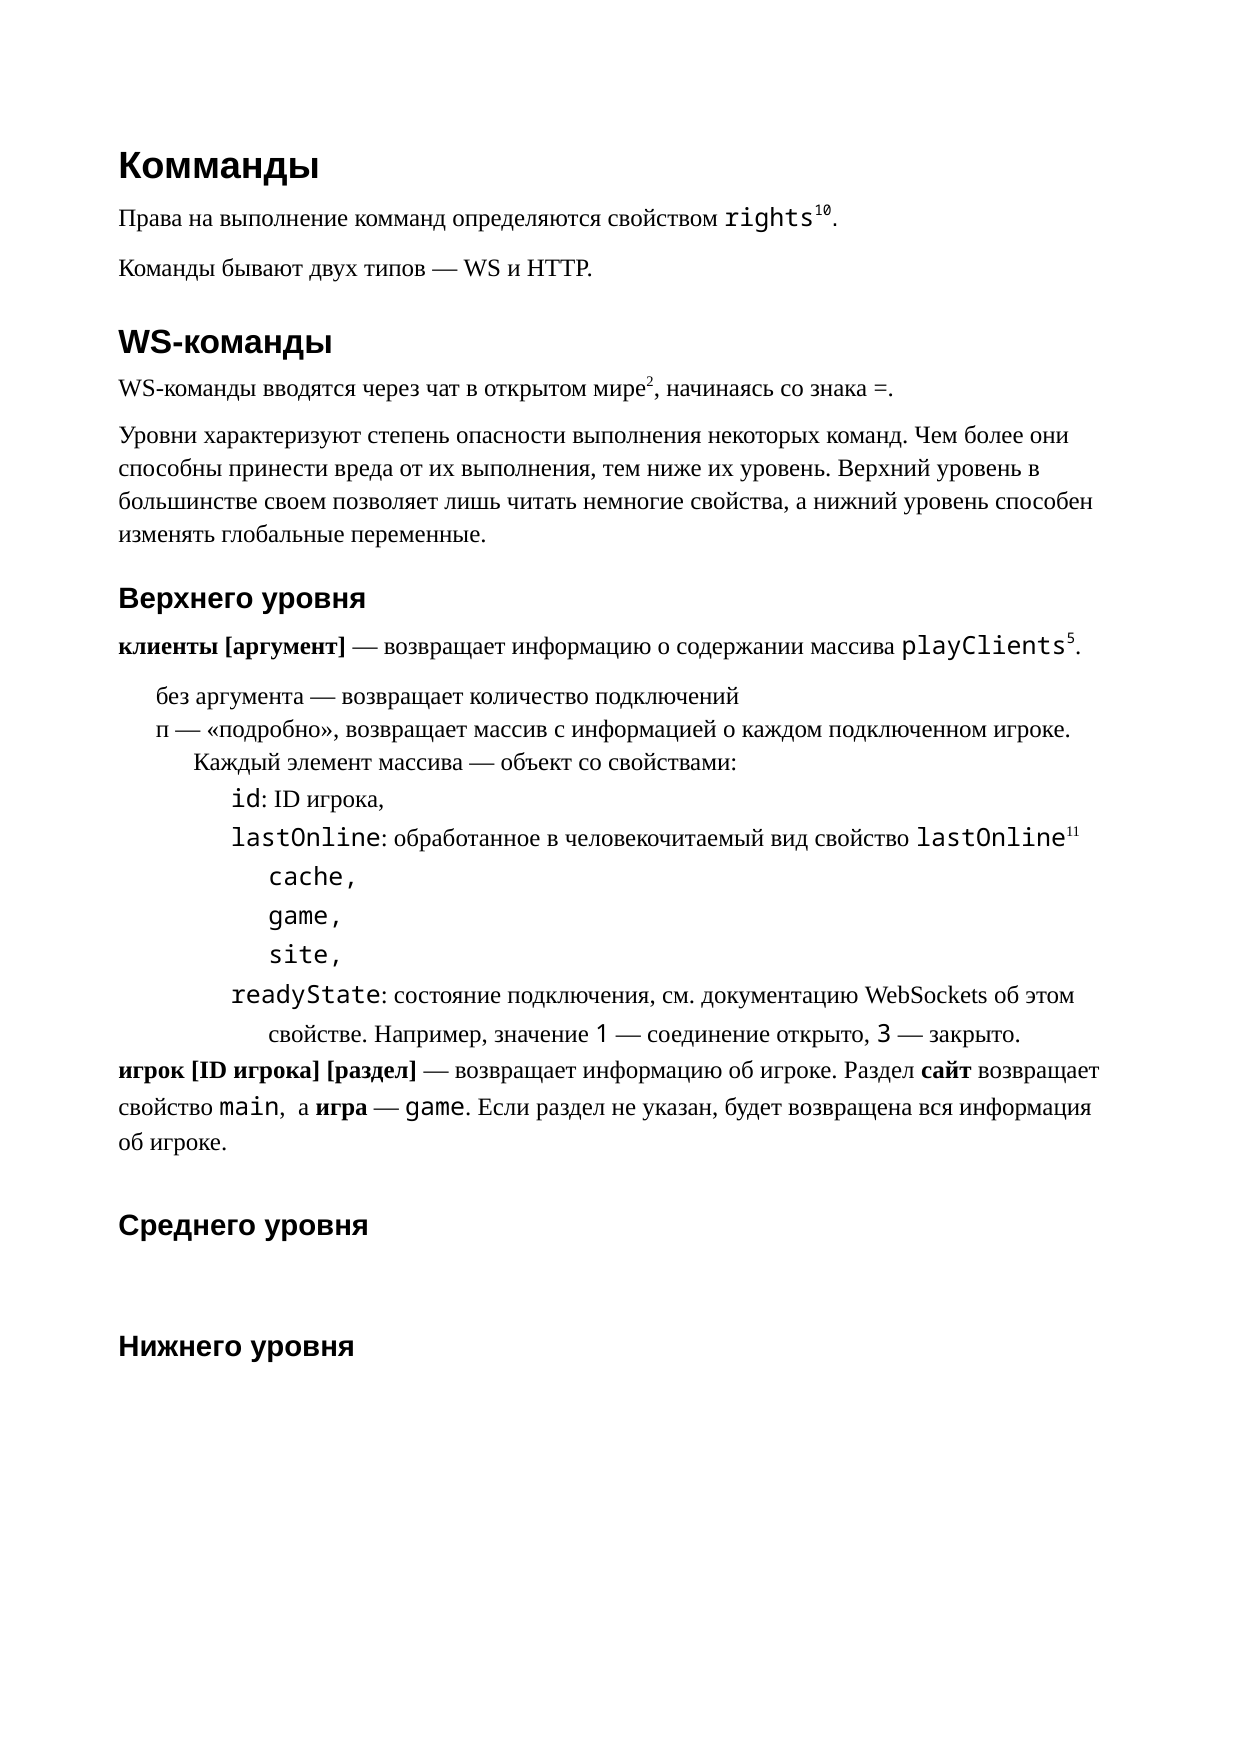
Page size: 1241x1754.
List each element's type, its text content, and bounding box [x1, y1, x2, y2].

text WS-команды вводятся через чат в открытом мире2, начинаясь со знака =. [118, 373, 1122, 401]
text Уровни характеризуют степень опасности выполнения некоторых команд. Чем более они способны принести вреда от их выполнения, тем ниже их уровень. Верхний уровень в большинстве своем позволяет лишь читать немногие свойства, а нижний уровень способен изменять глобальные переменные. [118, 420, 1122, 548]
text клиенты [аргумент] — возвращает информацию о содержании массива playClients5. [118, 628, 1122, 662]
list readyState: состояние подключения, см. документацию WebSockets об этом свойстве. Например, значение 1 — соединение открыто, 3 — закрыто. [231, 976, 1122, 1049]
list cache, [268, 859, 1122, 893]
list без аргумента — возвращает количество подключений [156, 681, 1122, 710]
list id: ID игрока, [231, 781, 1122, 814]
list site, [268, 937, 1122, 971]
text Команды бывают двух типов — WS и HTTP. [118, 253, 1122, 282]
list п — «подробно», возвращает массив с информацией о каждом подключенном игроке. Каждый элемент массива — объект со свойствами: [156, 714, 1122, 776]
text игрок [ID игрока] [раздел] — возвращает информацию об игроке. Раздел сайт возвращает свойство main, а игра — game. Если раздел не указан, будет возвращена вся информация об игроке. [118, 1055, 1122, 1156]
subtitle Верхнего уровня [118, 581, 1122, 615]
subtitle Нижнего уровня [118, 1329, 1122, 1363]
subtitle WS-команды [118, 321, 1122, 360]
subtitle Комманды [118, 143, 1122, 187]
subtitle Среднего уровня [118, 1207, 1122, 1241]
list lastOnline: обработанное в человекочитаемый вид свойство lastOnline11 [231, 820, 1122, 854]
list game, [268, 898, 1122, 932]
text Права на выполнение комманд определяются свойством rights10. [118, 199, 1122, 233]
